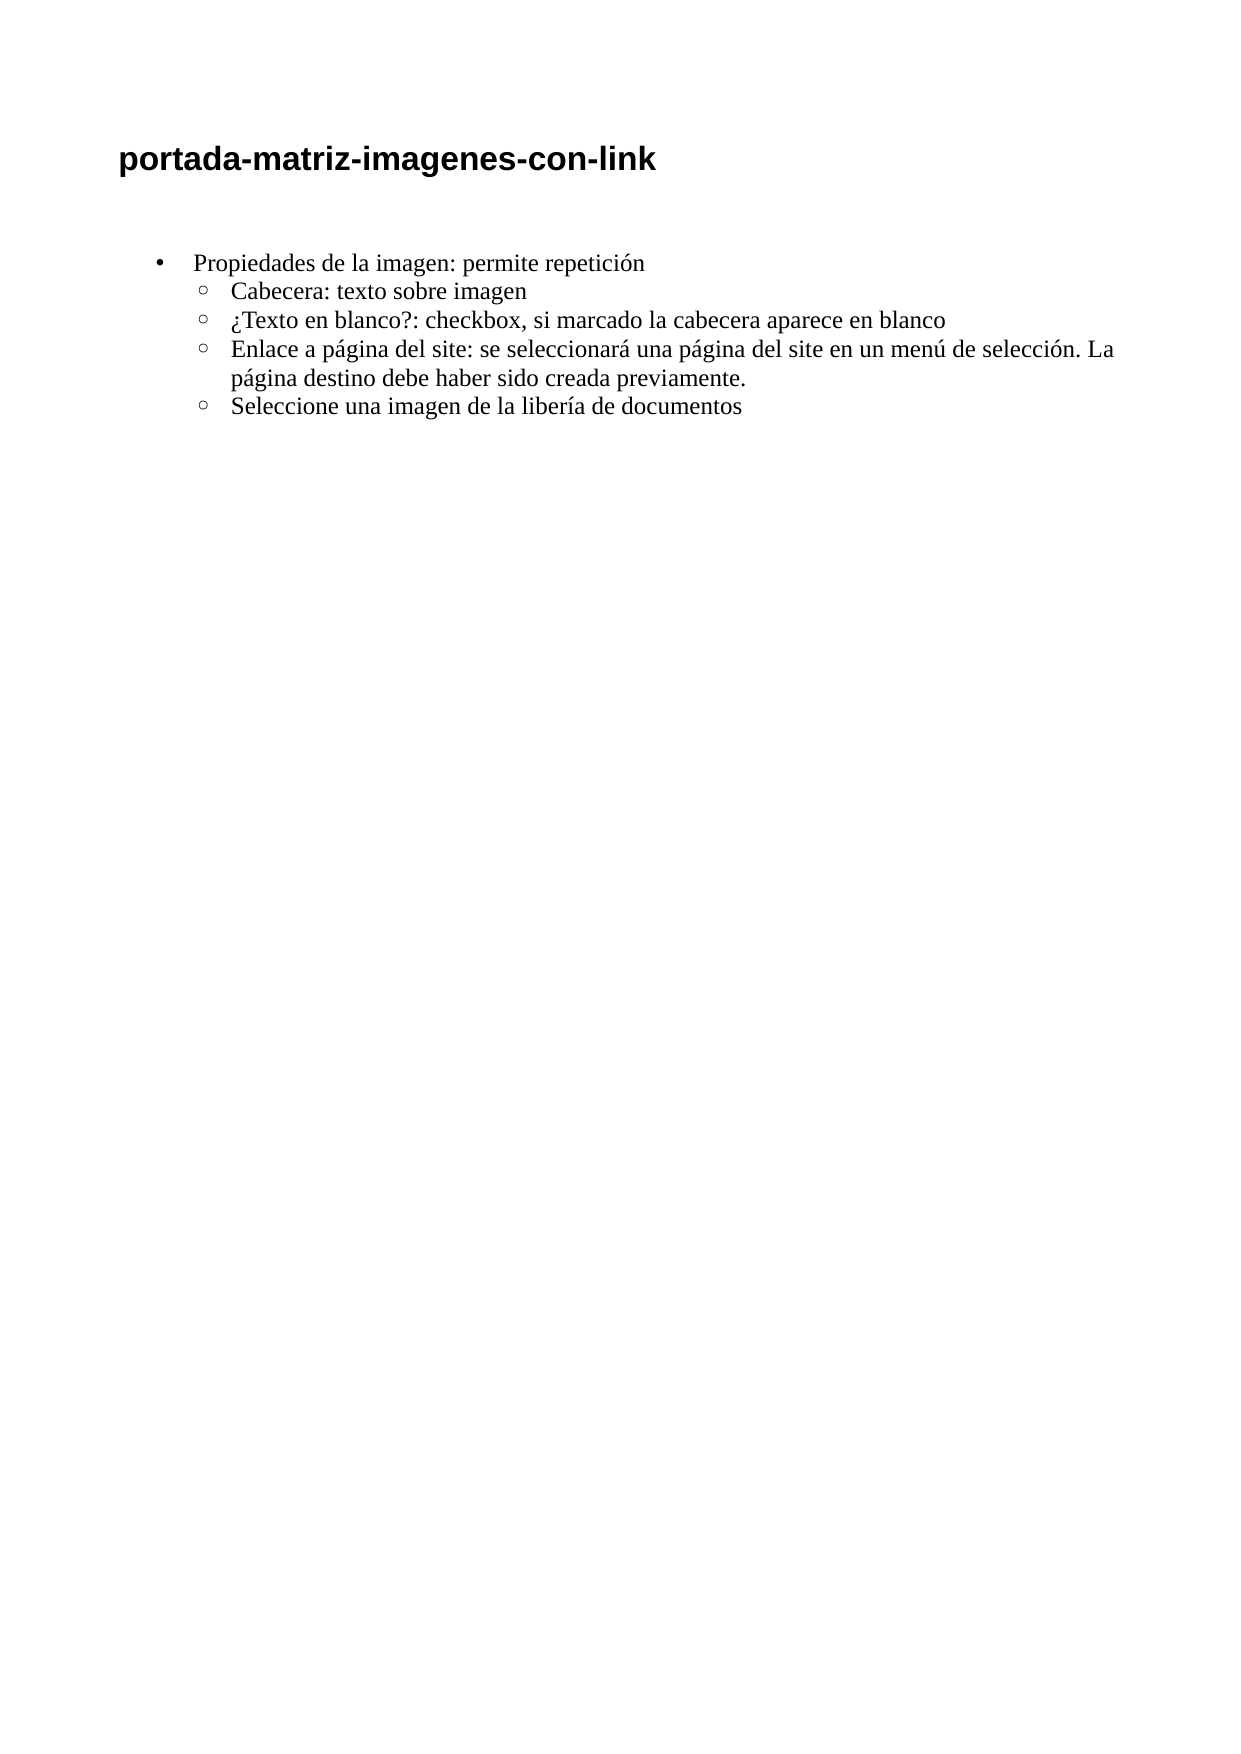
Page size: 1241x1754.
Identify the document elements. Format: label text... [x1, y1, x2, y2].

list Propiedades de la imagen: permite repetición [156, 248, 1122, 276]
list ¿Texto en blanco?: checkbox, si marcado la cabecera aparece en blanco [193, 305, 1122, 334]
list Seleccione una imagen de la libería de documentos [193, 391, 1122, 420]
subtitle portada-matriz-imagenes-con-link [118, 139, 1122, 178]
list Enlace a página del site: se seleccionará una página del site en un menú de selección. La página destino debe haber sido creada previamente. [193, 334, 1122, 391]
list Cabecera: texto sobre imagen [193, 276, 1122, 305]
